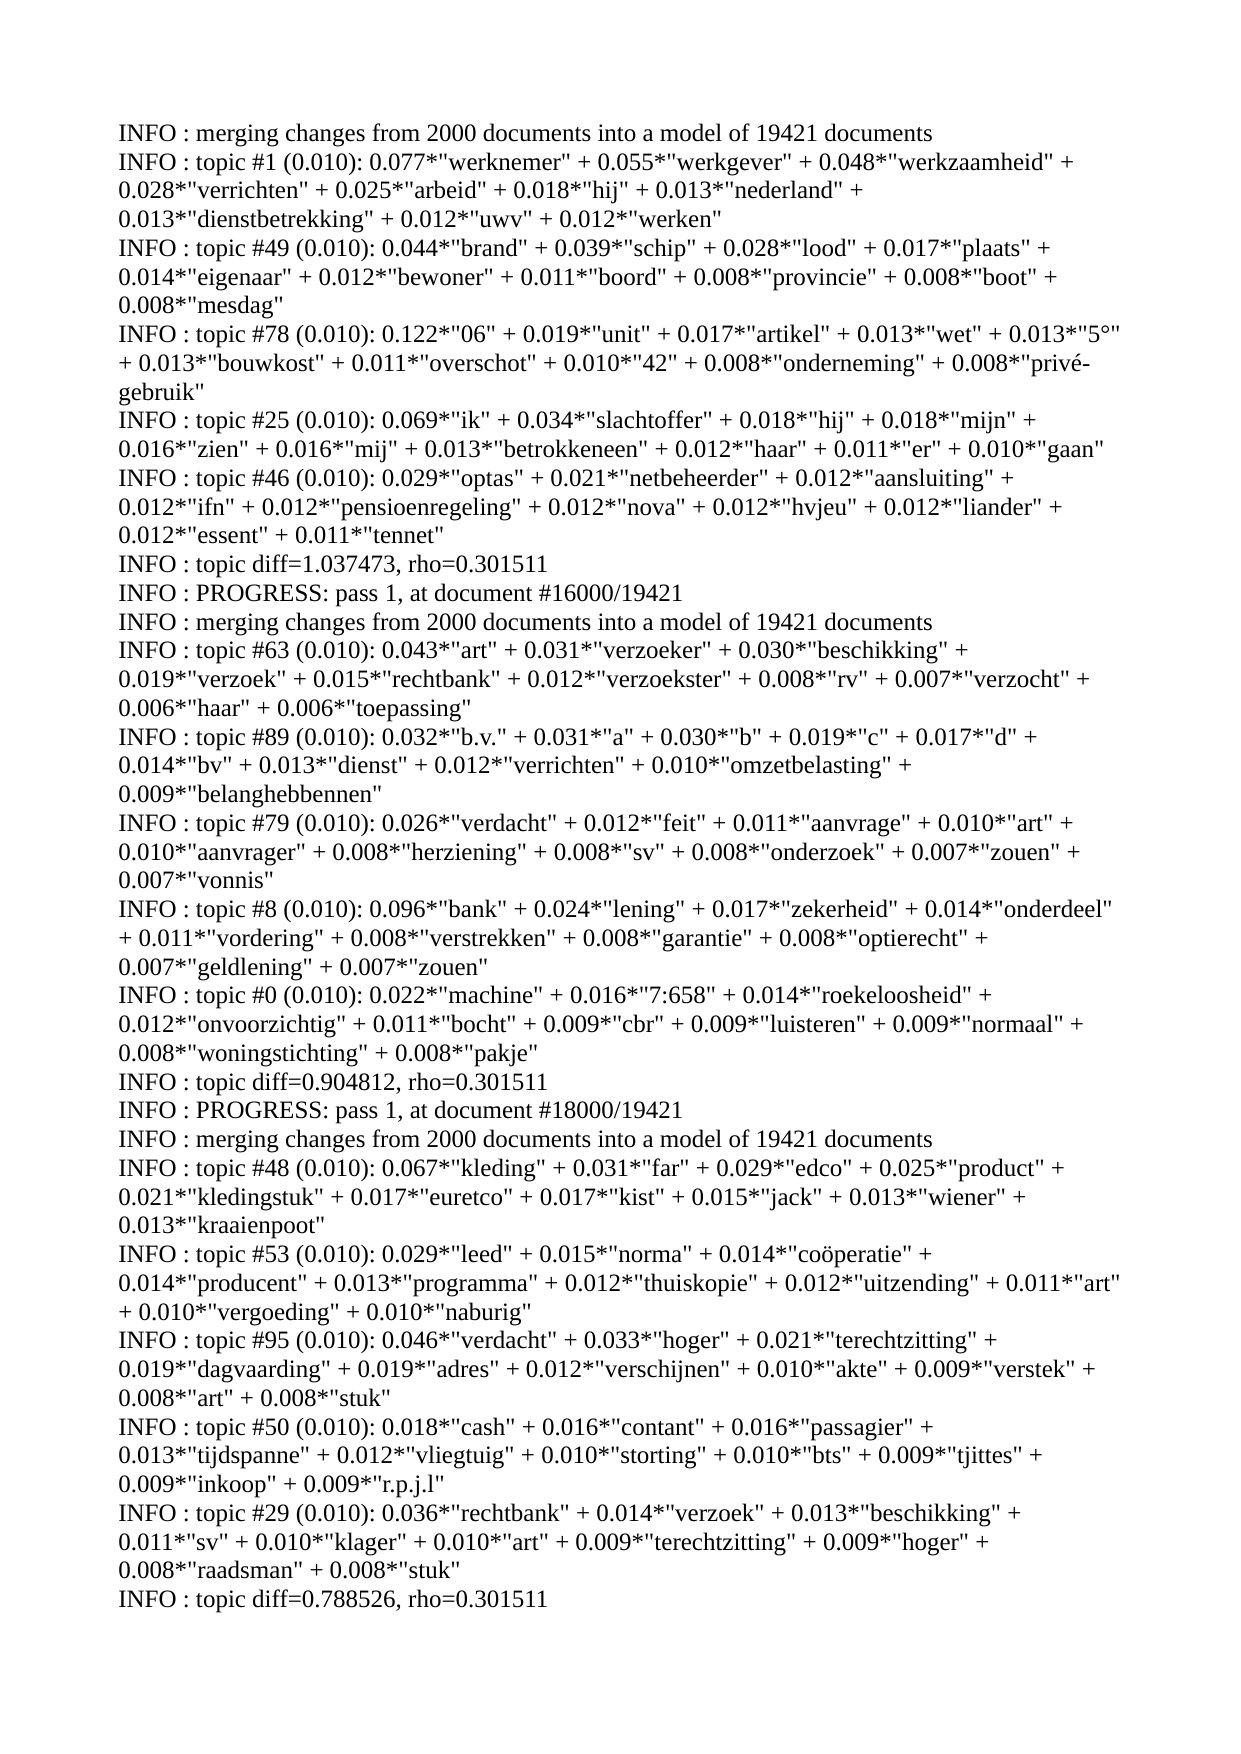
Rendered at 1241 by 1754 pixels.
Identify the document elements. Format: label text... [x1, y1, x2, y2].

text INFO : topic #50 (0.010): 0.018*"cash" + 0.016*"contant" + 0.016*"passagier" + 0.013*"tijdspanne" + 0.012*"vliegtuig" + 0.010*"storting" + 0.010*"bts" + 0.009*"tjittes" + 0.009*"inkoop" + 0.009*"r.p.j.l" [118, 1412, 1122, 1498]
text INFO : PROGRESS: pass 1, at document #18000/19421 [118, 1096, 1122, 1124]
text INFO : topic #8 (0.010): 0.096*"bank" + 0.024*"lening" + 0.017*"zekerheid" + 0.014*"onderdeel" + 0.011*"vordering" + 0.008*"verstrekken" + 0.008*"garantie" + 0.008*"optierecht" + 0.007*"geldlening" + 0.007*"zouen" [118, 894, 1122, 981]
text INFO : merging changes from 2000 documents into a model of 19421 documents [118, 118, 1122, 147]
text INFO : topic #53 (0.010): 0.029*"leed" + 0.015*"norma" + 0.014*"coöperatie" + 0.014*"producent" + 0.013*"programma" + 0.012*"thuiskopie" + 0.012*"uitzending" + 0.011*"art" + 0.010*"vergoeding" + 0.010*"naburig" [118, 1239, 1122, 1326]
text INFO : topic #63 (0.010): 0.043*"art" + 0.031*"verzoeker" + 0.030*"beschikking" + 0.019*"verzoek" + 0.015*"rechtbank" + 0.012*"verzoekster" + 0.008*"rv" + 0.007*"verzocht" + 0.006*"haar" + 0.006*"toepassing" [118, 636, 1122, 722]
text INFO : topic #1 (0.010): 0.077*"werknemer" + 0.055*"werkgever" + 0.048*"werkzaamheid" + 0.028*"verrichten" + 0.025*"arbeid" + 0.018*"hij" + 0.013*"nederland" + 0.013*"dienstbetrekking" + 0.012*"uwv" + 0.012*"werken" [118, 147, 1122, 233]
text INFO : merging changes from 2000 documents into a model of 19421 documents [118, 1124, 1122, 1153]
text INFO : topic diff=0.904812, rho=0.301511 [118, 1067, 1122, 1096]
text INFO : topic #25 (0.010): 0.069*"ik" + 0.034*"slachtoffer" + 0.018*"hij" + 0.018*"mijn" + 0.016*"zien" + 0.016*"mij" + 0.013*"betrokkeneen" + 0.012*"haar" + 0.011*"er" + 0.010*"gaan" [118, 406, 1122, 463]
text INFO : PROGRESS: pass 1, at document #16000/19421 [118, 578, 1122, 607]
text INFO : topic #78 (0.010): 0.122*"06" + 0.019*"unit" + 0.017*"artikel" + 0.013*"wet" + 0.013*"5°" + 0.013*"bouwkost" + 0.011*"overschot" + 0.010*"42" + 0.008*"onderneming" + 0.008*"privé-gebruik" [118, 319, 1122, 406]
text INFO : topic #49 (0.010): 0.044*"brand" + 0.039*"schip" + 0.028*"lood" + 0.017*"plaats" + 0.014*"eigenaar" + 0.012*"bewoner" + 0.011*"boord" + 0.008*"provincie" + 0.008*"boot" + 0.008*"mesdag" [118, 233, 1122, 319]
text INFO : topic #89 (0.010): 0.032*"b.v." + 0.031*"a" + 0.030*"b" + 0.019*"c" + 0.017*"d" + 0.014*"bv" + 0.013*"dienst" + 0.012*"verrichten" + 0.010*"omzetbelasting" + 0.009*"belanghebbennen" [118, 722, 1122, 808]
text INFO : topic diff=0.788526, rho=0.301511 [118, 1584, 1122, 1613]
text INFO : topic diff=1.037473, rho=0.301511 [118, 549, 1122, 578]
text INFO : topic #48 (0.010): 0.067*"kleding" + 0.031*"far" + 0.029*"edco" + 0.025*"product" + 0.021*"kledingstuk" + 0.017*"euretco" + 0.017*"kist" + 0.015*"jack" + 0.013*"wiener" + 0.013*"kraaienpoot" [118, 1153, 1122, 1239]
text INFO : topic #95 (0.010): 0.046*"verdacht" + 0.033*"hoger" + 0.021*"terechtzitting" + 0.019*"dagvaarding" + 0.019*"adres" + 0.012*"verschijnen" + 0.010*"akte" + 0.009*"verstek" + 0.008*"art" + 0.008*"stuk" [118, 1326, 1122, 1412]
text INFO : topic #0 (0.010): 0.022*"machine" + 0.016*"7:658" + 0.014*"roekeloosheid" + 0.012*"onvoorzichtig" + 0.011*"bocht" + 0.009*"cbr" + 0.009*"luisteren" + 0.009*"normaal" + 0.008*"woningstichting" + 0.008*"pakje" [118, 981, 1122, 1067]
text INFO : topic #46 (0.010): 0.029*"optas" + 0.021*"netbeheerder" + 0.012*"aansluiting" + 0.012*"ifn" + 0.012*"pensioenregeling" + 0.012*"nova" + 0.012*"hvjeu" + 0.012*"liander" + 0.012*"essent" + 0.011*"tennet" [118, 463, 1122, 549]
text INFO : topic #29 (0.010): 0.036*"rechtbank" + 0.014*"verzoek" + 0.013*"beschikking" + 0.011*"sv" + 0.010*"klager" + 0.010*"art" + 0.009*"terechtzitting" + 0.009*"hoger" + 0.008*"raadsman" + 0.008*"stuk" [118, 1498, 1122, 1584]
text INFO : topic #79 (0.010): 0.026*"verdacht" + 0.012*"feit" + 0.011*"aanvrage" + 0.010*"art" + 0.010*"aanvrager" + 0.008*"herziening" + 0.008*"sv" + 0.008*"onderzoek" + 0.007*"zouen" + 0.007*"vonnis" [118, 808, 1122, 894]
text INFO : merging changes from 2000 documents into a model of 19421 documents [118, 607, 1122, 636]
